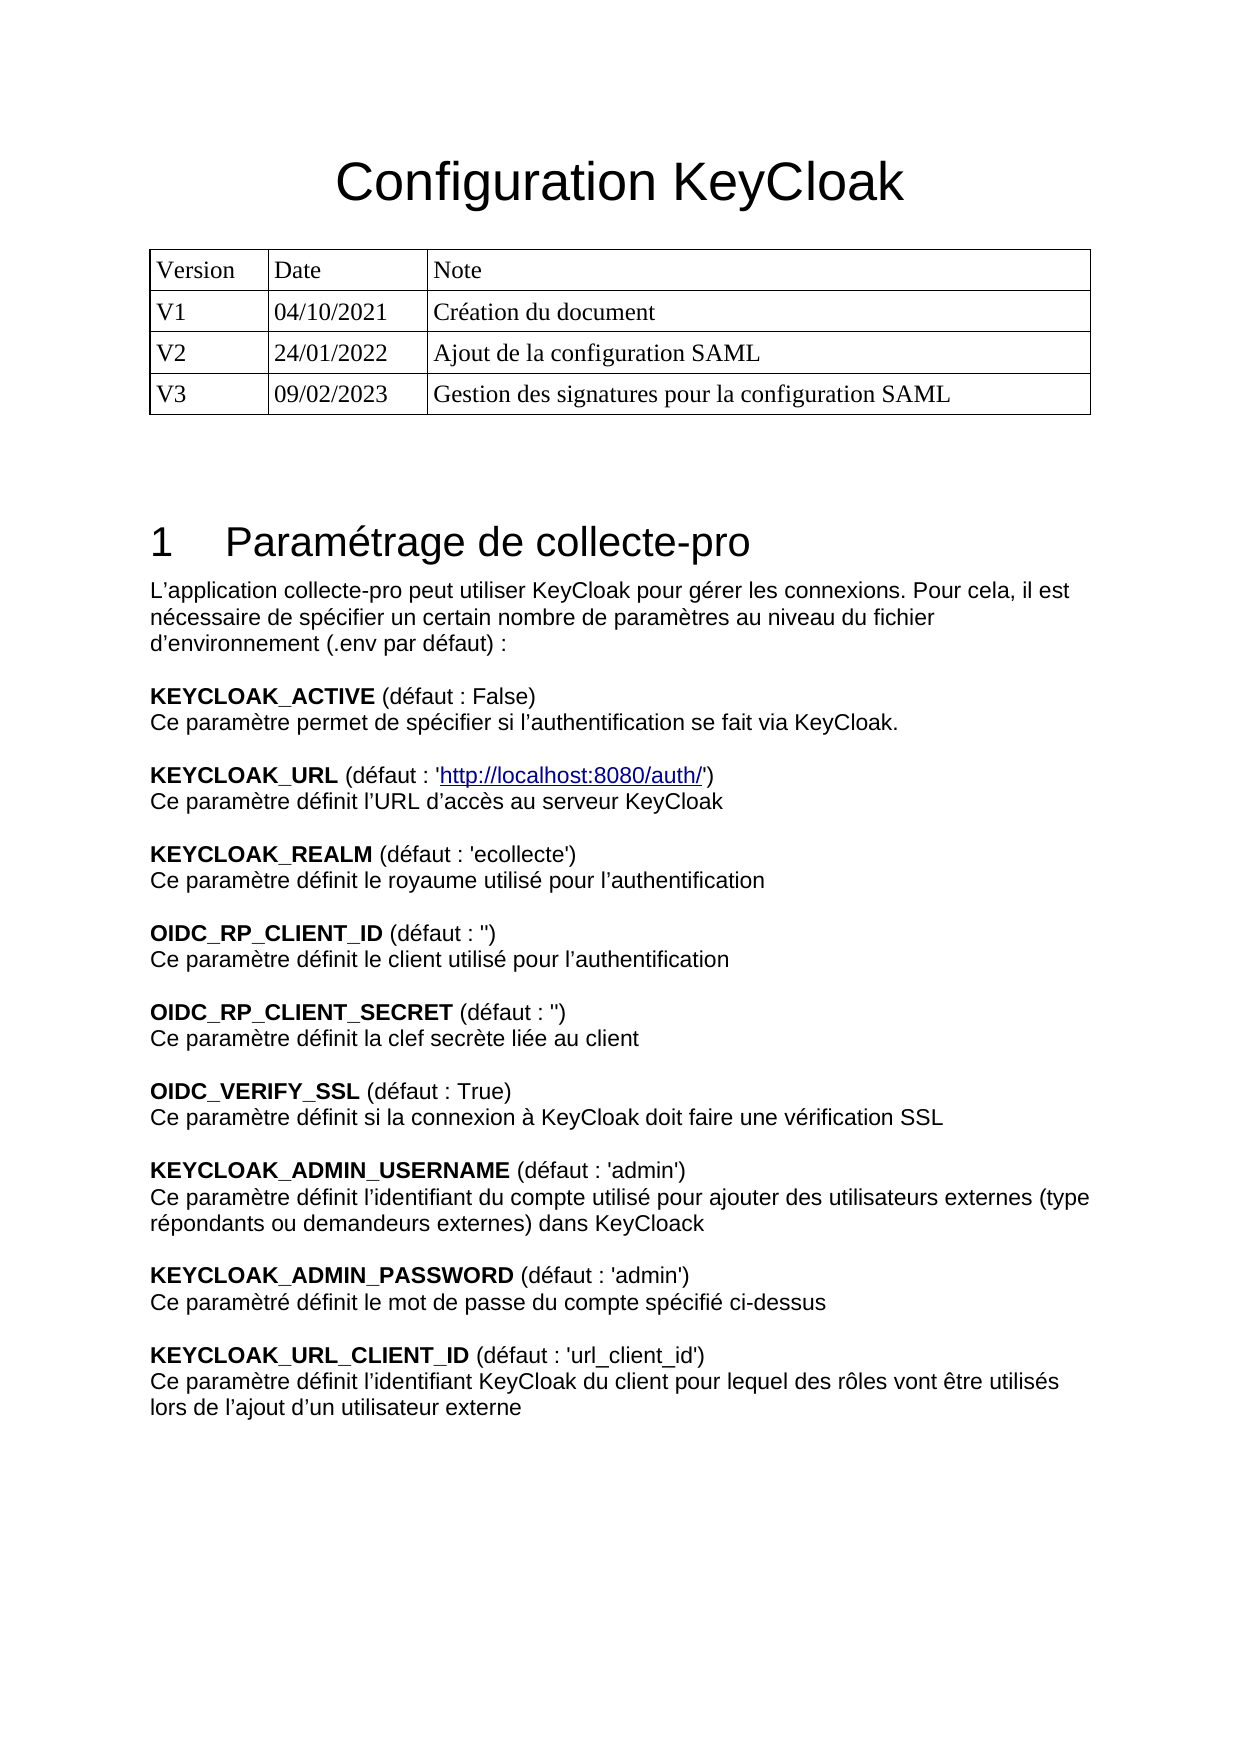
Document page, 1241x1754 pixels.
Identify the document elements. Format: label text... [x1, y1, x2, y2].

text KEYCLOAK_ADMIN_USERNAME (défaut : 'admin') [150, 1157, 1090, 1183]
text Ce paramètre permet de spécifier si l’authentification se fait via KeyCloak. [150, 709, 1090, 735]
text OIDC_RP_CLIENT_ID (défaut : '') [150, 920, 1090, 946]
text KEYCLOAK_ADMIN_PASSWORD (défaut : 'admin') [150, 1262, 1090, 1289]
text KEYCLOAK_REALM (défaut : 'ecollecte') [150, 841, 1090, 867]
table_cell V1 [151, 291, 268, 331]
table_cell 09/02/2023 [269, 374, 427, 414]
table_header Date [269, 250, 427, 290]
text L’application collecte-pro peut utiliser KeyCloak pour gérer les connexions. Pour cela, il est nécessaire de spécifier un certain nombre de paramètres au niveau du fichier d’environnement (.env par défaut) : [150, 577, 1090, 656]
text KEYCLOAK_URL (défaut : 'http://localhost:8080/auth/') [150, 762, 1090, 788]
title Configuration KeyCloak [150, 150, 1090, 212]
text KEYCLOAK_ACTIVE (défaut : False) [150, 683, 1090, 709]
table_cell V3 [151, 374, 268, 414]
table_cell Ajout de la configuration SAML [428, 332, 1090, 372]
table_cell Gestion des signatures pour la configuration SAML [428, 374, 1090, 414]
text Ce paramètre définit l’URL d’accès au serveur KeyCloak [150, 788, 1090, 814]
table_cell 24/01/2022 [269, 332, 427, 372]
text KEYCLOAK_URL_CLIENT_ID (défaut : 'url_client_id') [150, 1342, 1090, 1368]
text Ce paramètre définit le royaume utilisé pour l’authentification [150, 867, 1090, 893]
text Ce paramètre définit l’identifiant du compte utilisé pour ajouter des utilisateurs externes (type répondants ou demandeurs externes) dans KeyCloack [150, 1183, 1090, 1236]
table_cell 04/10/2021 [269, 291, 427, 331]
table_cell Création du document [428, 291, 1090, 331]
table_header Version [151, 250, 268, 290]
subtitle Paramétrage de collecte-pro [150, 517, 1090, 565]
text OIDC_RP_CLIENT_SECRET (défaut : '') [150, 999, 1090, 1025]
text Ce paramètre définit si la connexion à KeyCloak doit faire une vérification SSL [150, 1104, 1090, 1131]
text Ce paramètre définit le client utilisé pour l’authentification [150, 946, 1090, 973]
text OIDC_VERIFY_SSL (défaut : True) [150, 1078, 1090, 1104]
text Ce paramètré définit le mot de passe du compte spécifié ci-dessus [150, 1289, 1090, 1315]
table_cell V2 [151, 332, 268, 372]
text Ce paramètre définit l’identifiant KeyCloak du client pour lequel des rôles vont être utilisés lors de l’ajout d’un utilisateur externe [150, 1368, 1090, 1421]
text Ce paramètre définit la clef secrète liée au client [150, 1025, 1090, 1052]
table_header Note [428, 250, 1090, 290]
